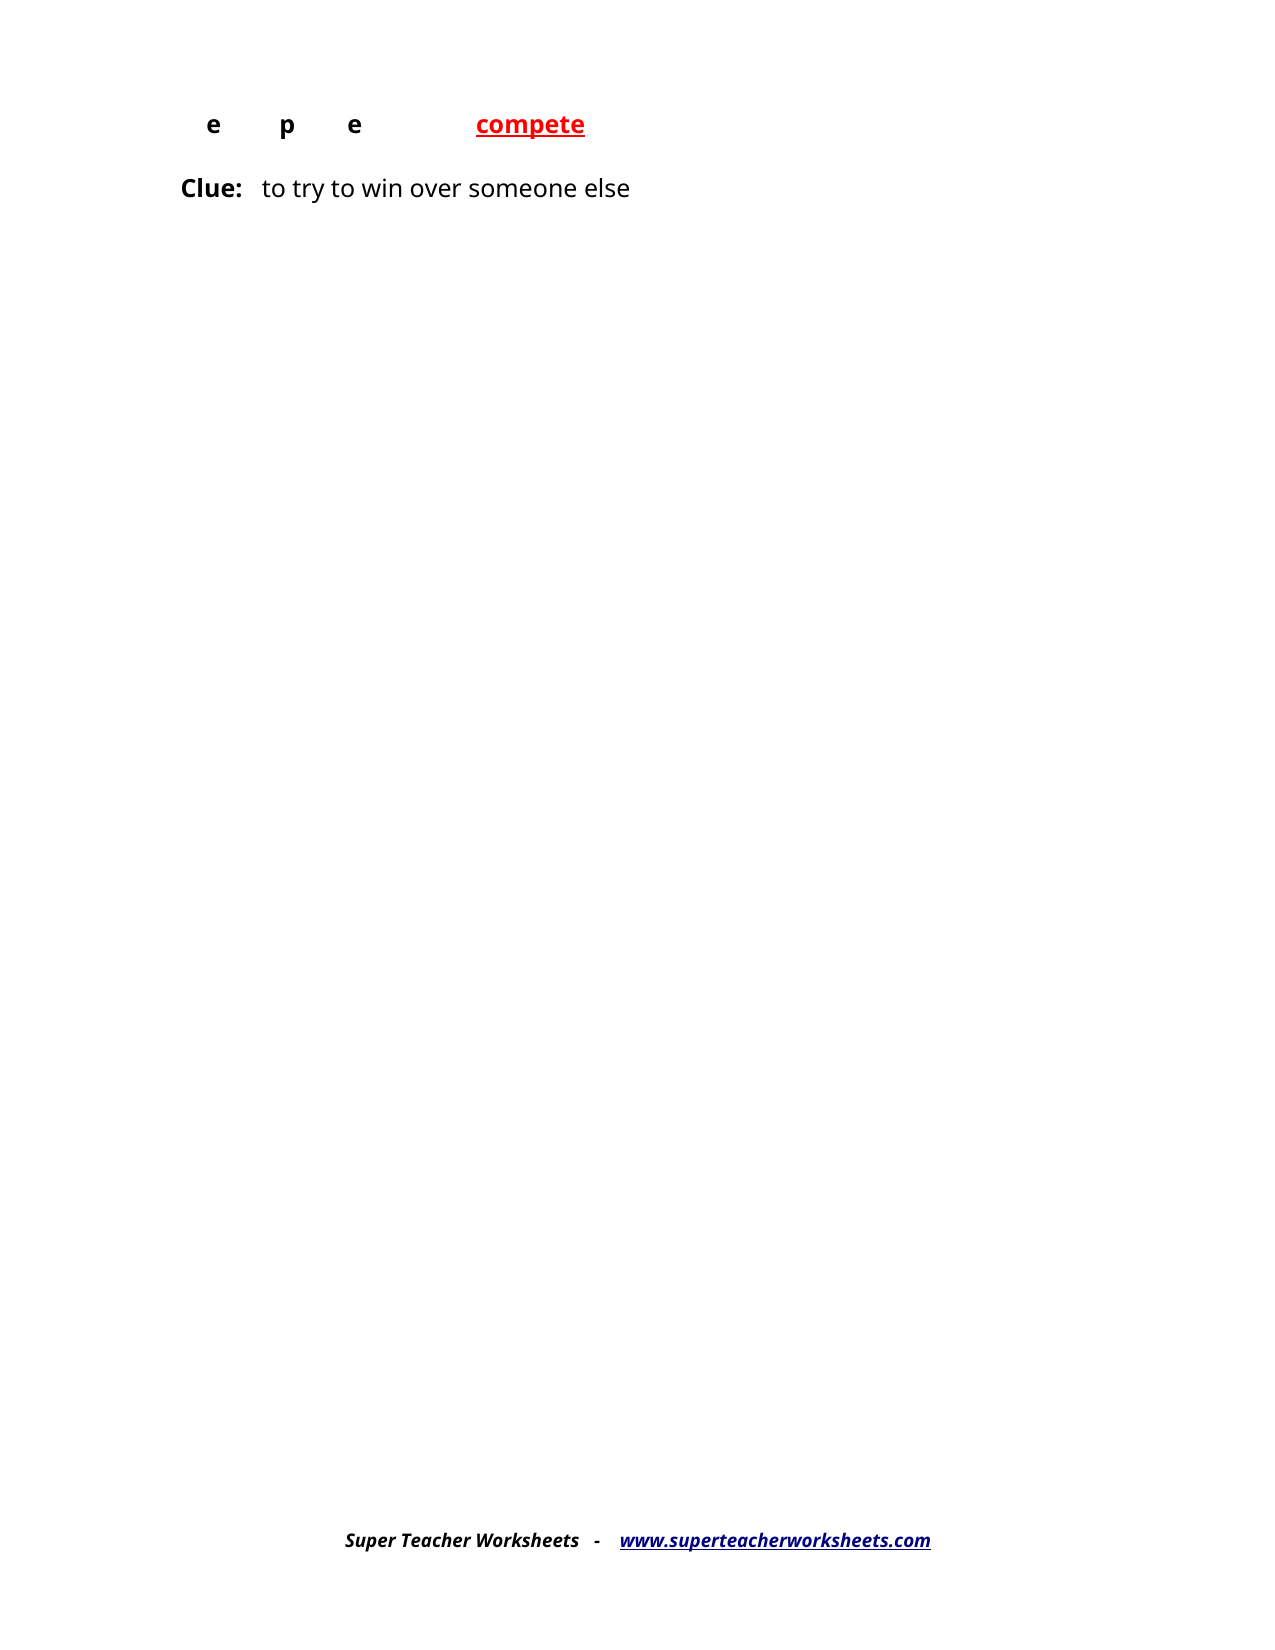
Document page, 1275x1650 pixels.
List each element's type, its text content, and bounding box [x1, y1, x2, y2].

text Clue: to try to win over someone else [106, 170, 1171, 204]
text e p e compete [106, 106, 1171, 141]
